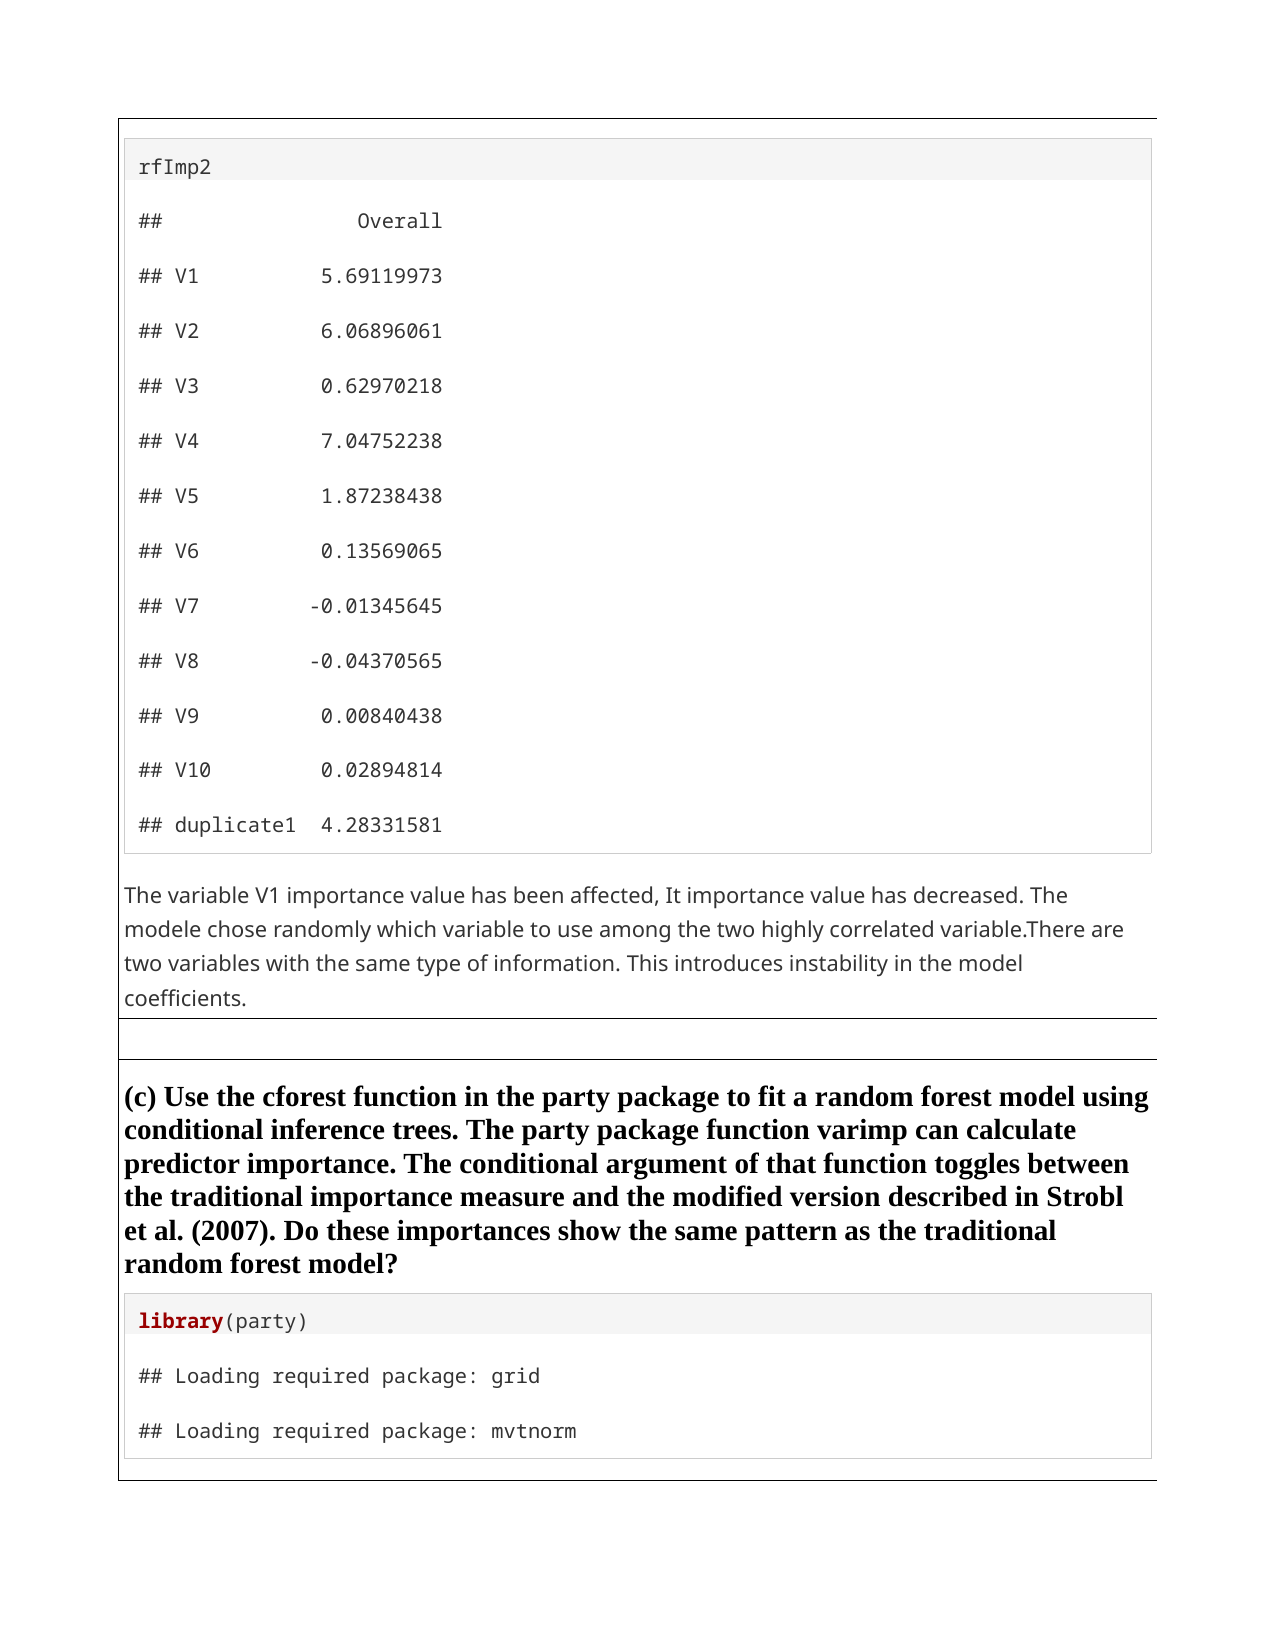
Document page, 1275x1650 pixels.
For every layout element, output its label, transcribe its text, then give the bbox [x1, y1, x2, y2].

table_cell rfImp2 ## Overall ## V1 5.69119973 ## V2 6.06896061 ## V3 0.62970218 ## V4 7.04752238 ## V5 1.87238438 ## V6 0.13569065 ## V7 -0.01345645 ## V8 -0.04370565 ## V9 0.00840438 ## V10 0.02894814 ## duplicate1 4.28331581 The variable V1 importance value has been affected, It importance value has decreased. The modele chose randomly which variable to use among the two highly correlated variable.There are two variables with the same type of information. This introduces instability in the model coefficients. [119, 119, 1157, 1018]
table_cell [119, 1019, 1157, 1058]
table_cell (c) Use the cforest function in the party package to fit a random forest model using conditional inference trees. The party package function varimp can calculate predictor importance. The conditional argument of that function toggles between the traditional importance measure and the modified version described in Strobl et al. (2007). Do these importances show the same pattern as the traditional random forest model? library(party) ## Loading required package: grid ## Loading required package: mvtnorm [119, 1060, 1157, 1480]
